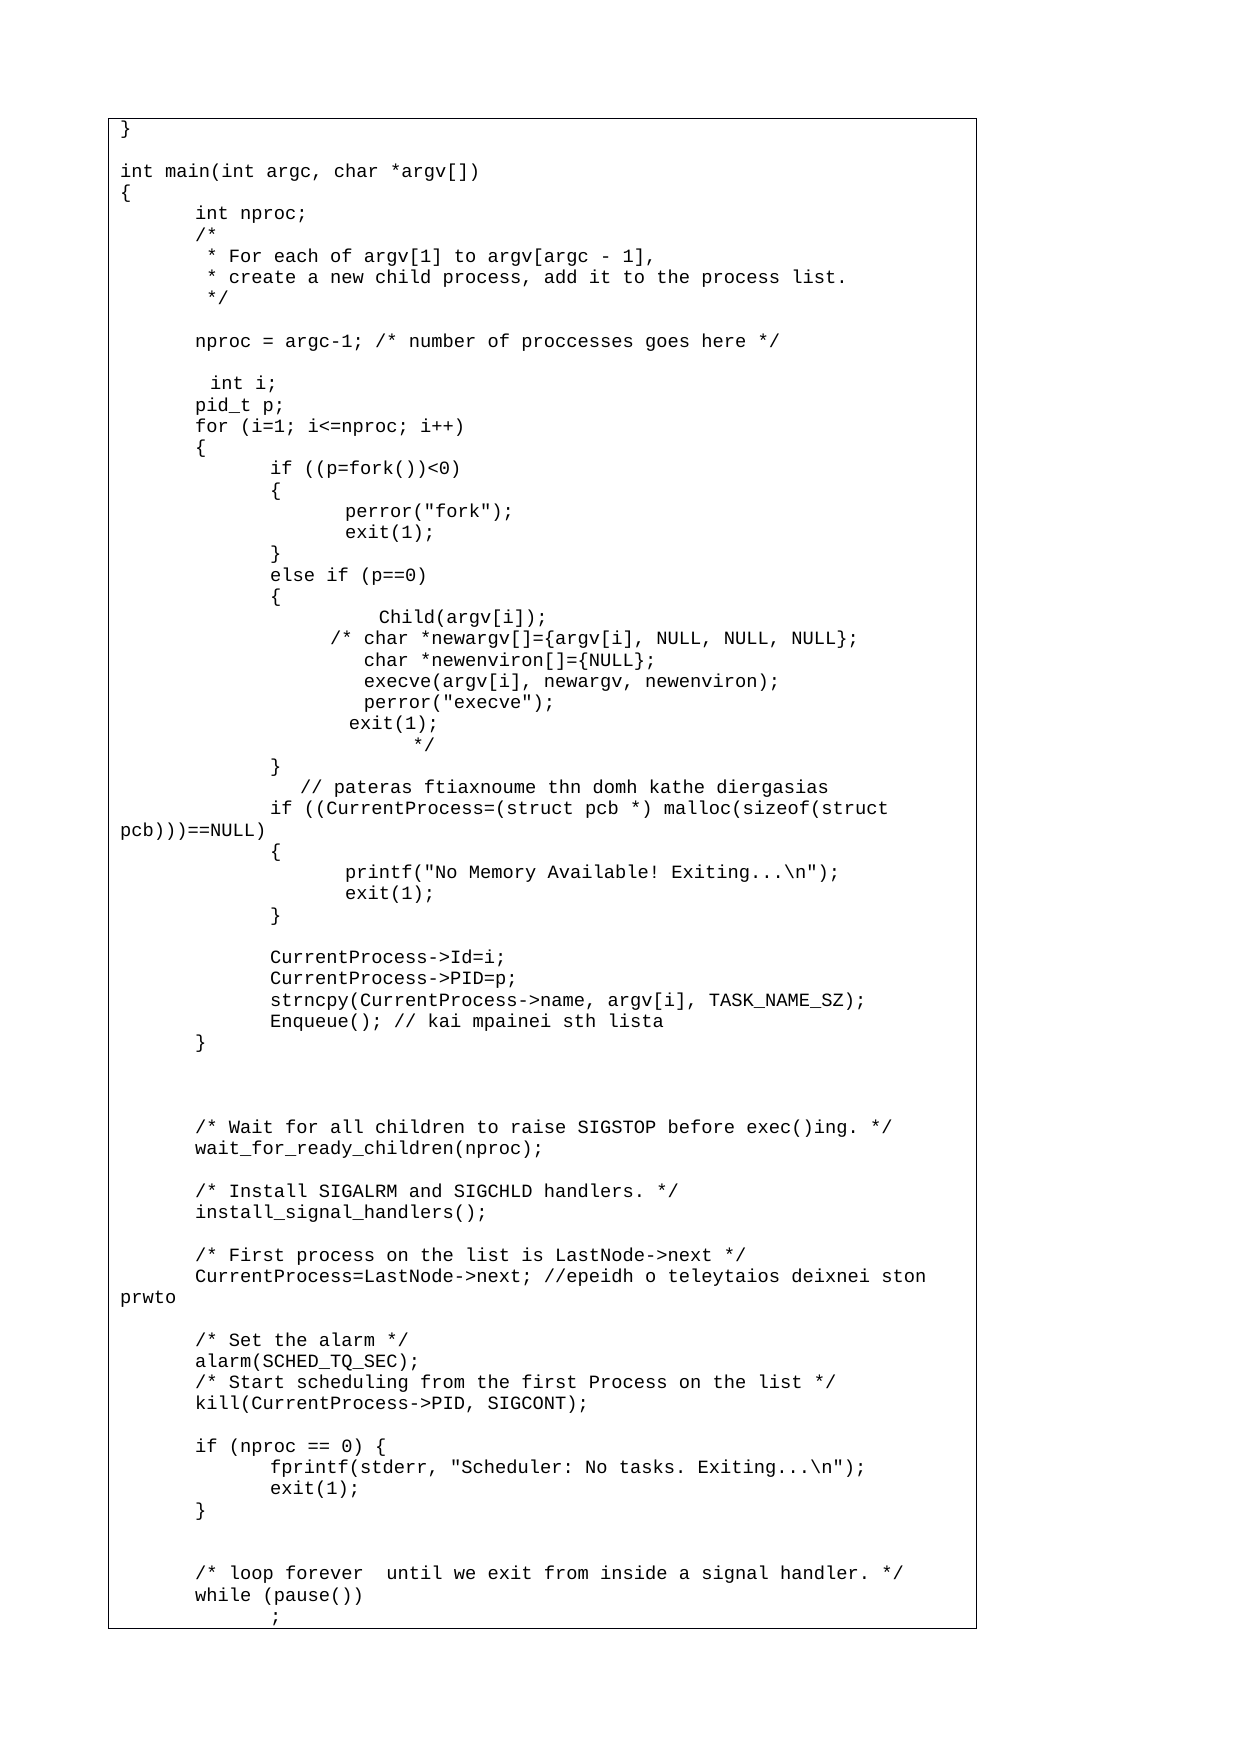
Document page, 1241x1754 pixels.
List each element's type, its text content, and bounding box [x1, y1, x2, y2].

table_header } int main(int argc, char *argv[]) { int nproc; /* * For each of argv[1] to argv[argc - 1], * create a new child process, add it to the process list. */ nproc = argc-1; /* number of proccesses goes here */ int i; pid_t p; for (i=1; i<=nproc; i++) { if ((p=fork())<0) { perror("fork"); exit(1); } else if (p==0) { Child(argv[i]); /* char *newargv[]={argv[i], NULL, NULL, NULL}; char *newenviron[]={NULL}; execve(argv[i], newargv, newenviron); perror("execve"); exit(1); */ } // pateras ftiaxnoume thn domh kathe diergasias if ((CurrentProcess=(struct pcb *) malloc(sizeof(struct pcb)))==NULL) { printf("No Memory Available! Exiting...\n"); exit(1); } CurrentProcess->Id=i; CurrentProcess->PID=p; strncpy(CurrentProcess->name, argv[i], TASK_NAME_SZ); Enqueue(); // kai mpainei sth lista } /* Wait for all children to raise SIGSTOP before exec()ing. */ wait_for_ready_children(nproc); /* Install SIGALRM and SIGCHLD handlers. */ install_signal_handlers(); /* First process on the list is LastNode->next */ CurrentProcess=LastNode->next; //epeidh o teleytaios deixnei ston prwto /* Set the alarm */ alarm(SCHED_TQ_SEC); /* Start scheduling from the first Process on the list */ kill(CurrentProcess->PID, SIGCONT); if (nproc == 0) { fprintf(stderr, "Scheduler: No tasks. Exiting...\n"); exit(1); } /* loop forever until we exit from inside a signal handler. */ while (pause()) ; [109, 119, 976, 1628]
